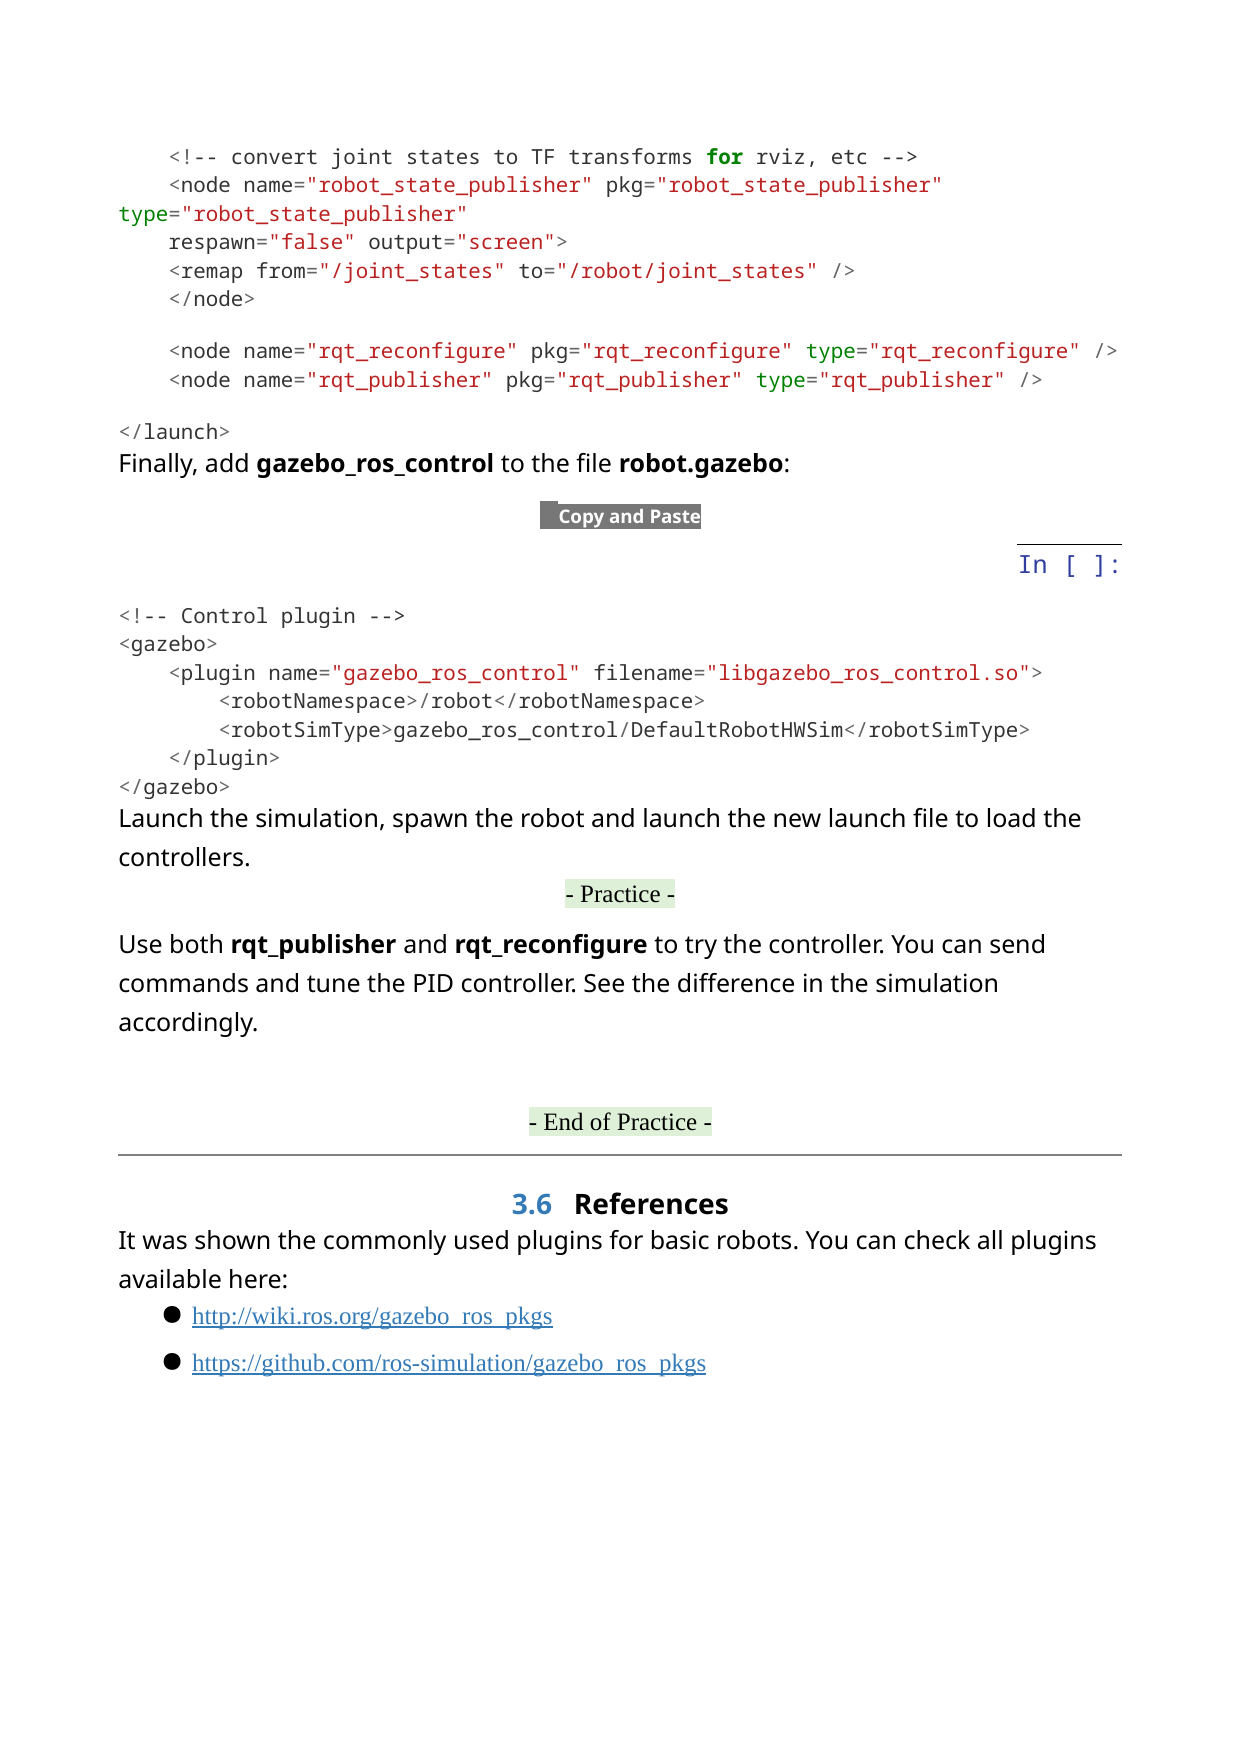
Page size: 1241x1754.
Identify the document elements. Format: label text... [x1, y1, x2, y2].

text </plugin> [118, 743, 1122, 772]
subtitle 3.6 References [118, 1184, 1122, 1223]
text <node name="robot_state_publisher" pkg="robot_state_publisher" type="robot_state_publisher" [118, 170, 1122, 227]
text </launch> [118, 417, 1122, 446]
text <robotSimType>gazebo_ros_control/DefaultRobotHWSim</robotSimType> [118, 715, 1122, 743]
text Copy and Paste [118, 501, 1122, 529]
text Launch the simulation, spawn the robot and launch the new launch file to load the controllers. [118, 801, 1122, 874]
text </node> [118, 284, 1122, 313]
text <!-- convert joint states to TF transforms for rviz, etc --> [118, 142, 1122, 170]
text </gazebo> [118, 772, 1122, 801]
list https://github.com/ros-simulation/gazebo_ros_pkgs [162, 1348, 1122, 1377]
text Use both rqt_publisher and rqt_reconfigure to try the controller. You can send commands and tune the PID controller. See the difference in the simulation accordingly. [118, 926, 1122, 1039]
text <gazebo> [118, 629, 1122, 658]
text respawn="false" output="screen"> [118, 227, 1122, 256]
text <plugin name="gazebo_ros_control" filename="libgazebo_ros_control.so"> [118, 658, 1122, 686]
text - End of Practice - [118, 1107, 1122, 1136]
text <robotNamespace>/robot</robotNamespace> [118, 686, 1122, 715]
text - Practice - [118, 879, 1122, 908]
text <node name="rqt_reconfigure" pkg="rqt_reconfigure" type="rqt_reconfigure" /> [118, 337, 1122, 365]
text It was shown the commonly used plugins for basic robots. You can check all plugins available here: [118, 1223, 1122, 1296]
text <node name="rqt_publisher" pkg="rqt_publisher" type="rqt_publisher" /> [118, 365, 1122, 394]
text <!-- Control plugin --> [118, 601, 1122, 629]
text In [ ]: [118, 544, 1122, 581]
text Finally, add gazebo_ros_control to the file robot.gazebo: [118, 446, 1122, 480]
text <remap from="/joint_states" to="/robot/joint_states" /> [118, 256, 1122, 284]
list http://wiki.ros.org/gazebo_ros_pkgs [162, 1301, 1122, 1330]
